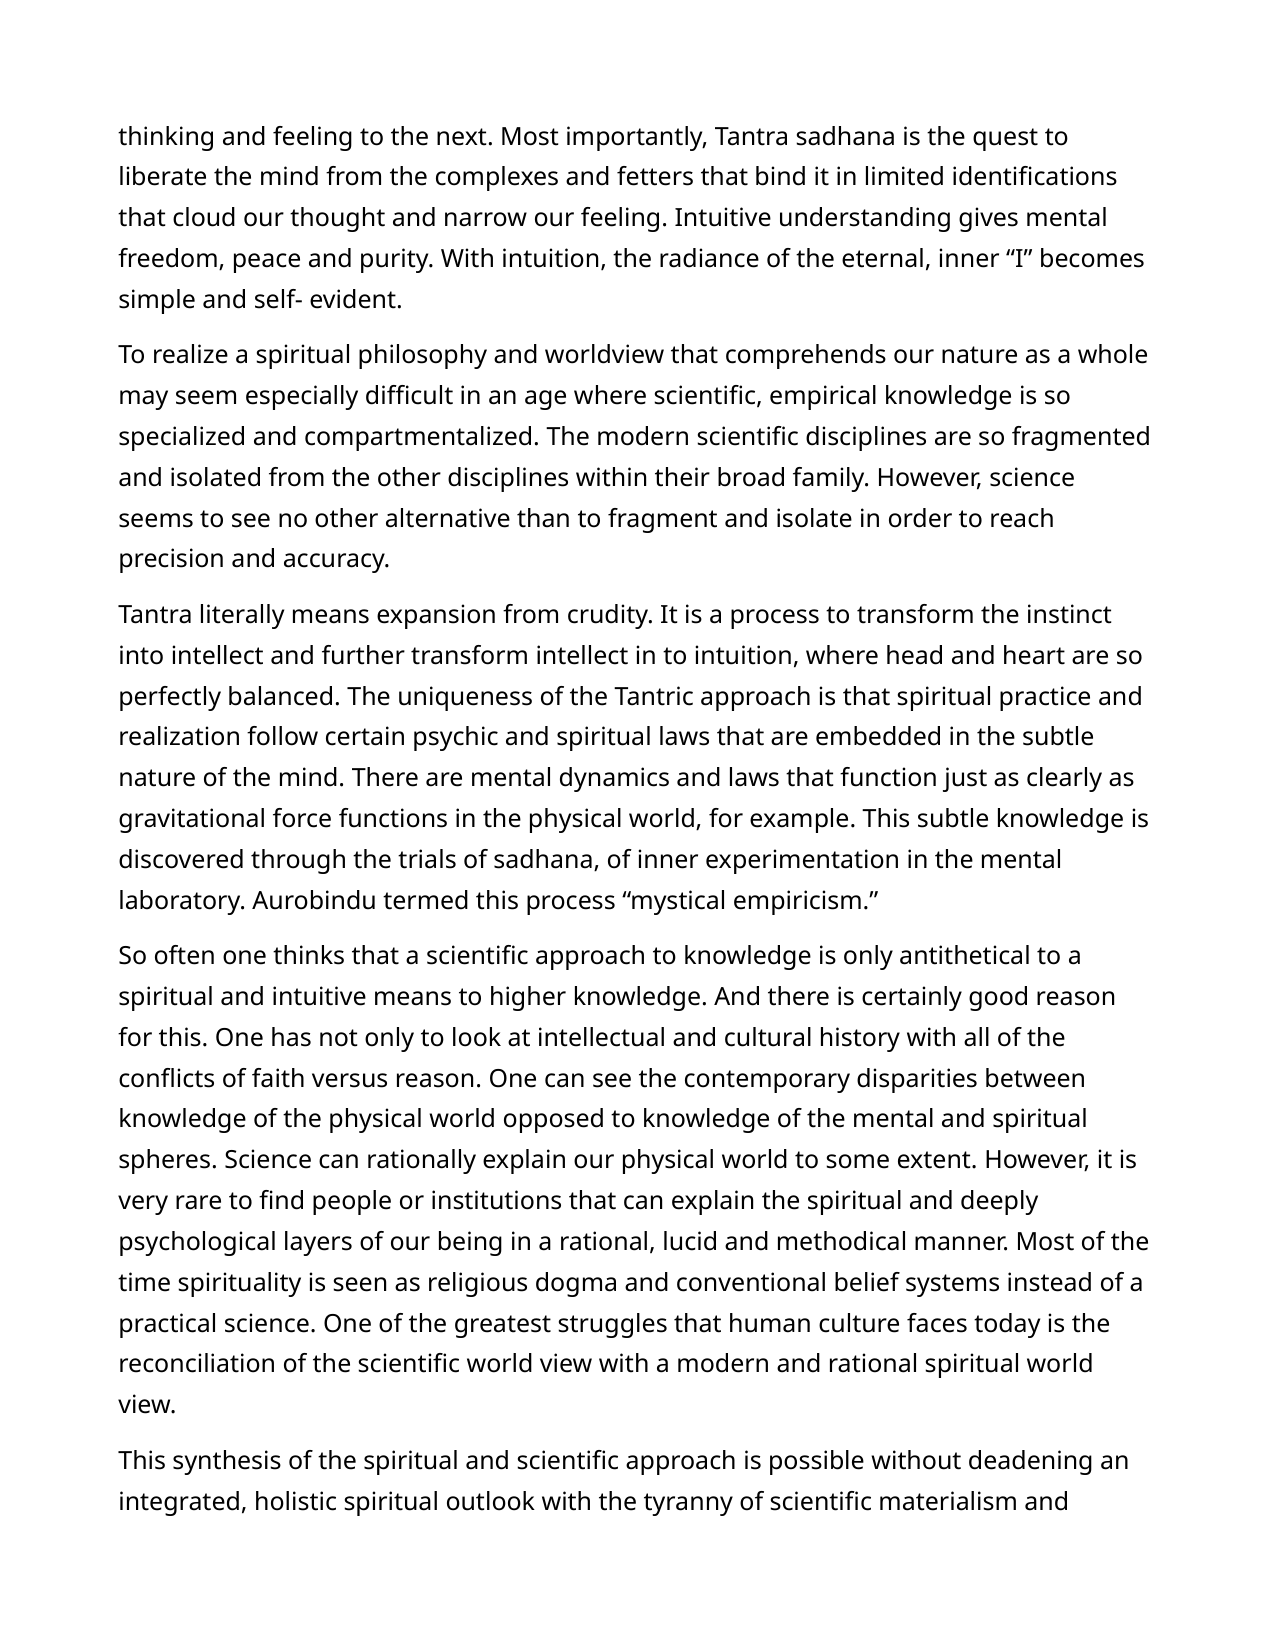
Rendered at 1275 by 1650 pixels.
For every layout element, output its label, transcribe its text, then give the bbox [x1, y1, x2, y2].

text To realize a spiritual philosophy and worldview that comprehends our nature as a whole may seem especially difficult in an age where scientific, empirical knowledge is so specialized and compartmentalized. The modern scientific disciplines are so fragmented and isolated from the other disciplines within their broad family. However, science seems to see no other alternative than to fragment and isolate in order to reach precision and accuracy. [118, 337, 1157, 575]
text Tantra literally means expansion from crudity. It is a process to transform the instinct into intellect and further transform intellect in to intuition, where head and heart are so perfectly balanced. The uniqueness of the Tantric approach is that spiritual practice and realization follow certain psychic and spiritual laws that are embedded in the subtle nature of the mind. There are mental dynamics and laws that function just as clearly as gravitational force functions in the physical world, for example. This subtle knowledge is discovered through the trials of sadhana, of inner experimentation in the mental laboratory. Aurobindu termed this process “mystical empiricism.” [118, 596, 1157, 916]
text This synthesis of the spiritual and scientific approach is possible without deadening an integrated, holistic spiritual outlook with the tyranny of scientific materialism and [118, 1442, 1157, 1517]
text So often one thinks that a scientific approach to knowledge is only antithetical to a spiritual and intuitive means to higher knowledge. And there is certainly good reason for this. One has not only to look at intellectual and cultural history with all of the conflicts of faith versus reason. One can see the contemporary disparities between knowledge of the physical world opposed to knowledge of the mental and spiritual spheres. Science can rationally explain our physical world to some extent. However, it is very rare to find people or institutions that can explain the spiritual and deeply psychological layers of our being in a rational, lucid and methodical manner. Most of the time spirituality is seen as religious dogma and conventional belief systems instead of a practical science. One of the greatest struggles that human culture faces today is the reconciliation of the scientific world view with a modern and rational spiritual world view. [118, 938, 1157, 1421]
text thinking and feeling to the next. Most importantly, Tantra sadhana is the quest to liberate the mind from the complexes and fetters that bind it in limited identifications that cloud our thought and narrow our feeling. Intuitive understanding gives mental freedom, peace and purity. With intuition, the radiance of the eternal, inner “I” becomes simple and self- evident. [118, 118, 1157, 316]
